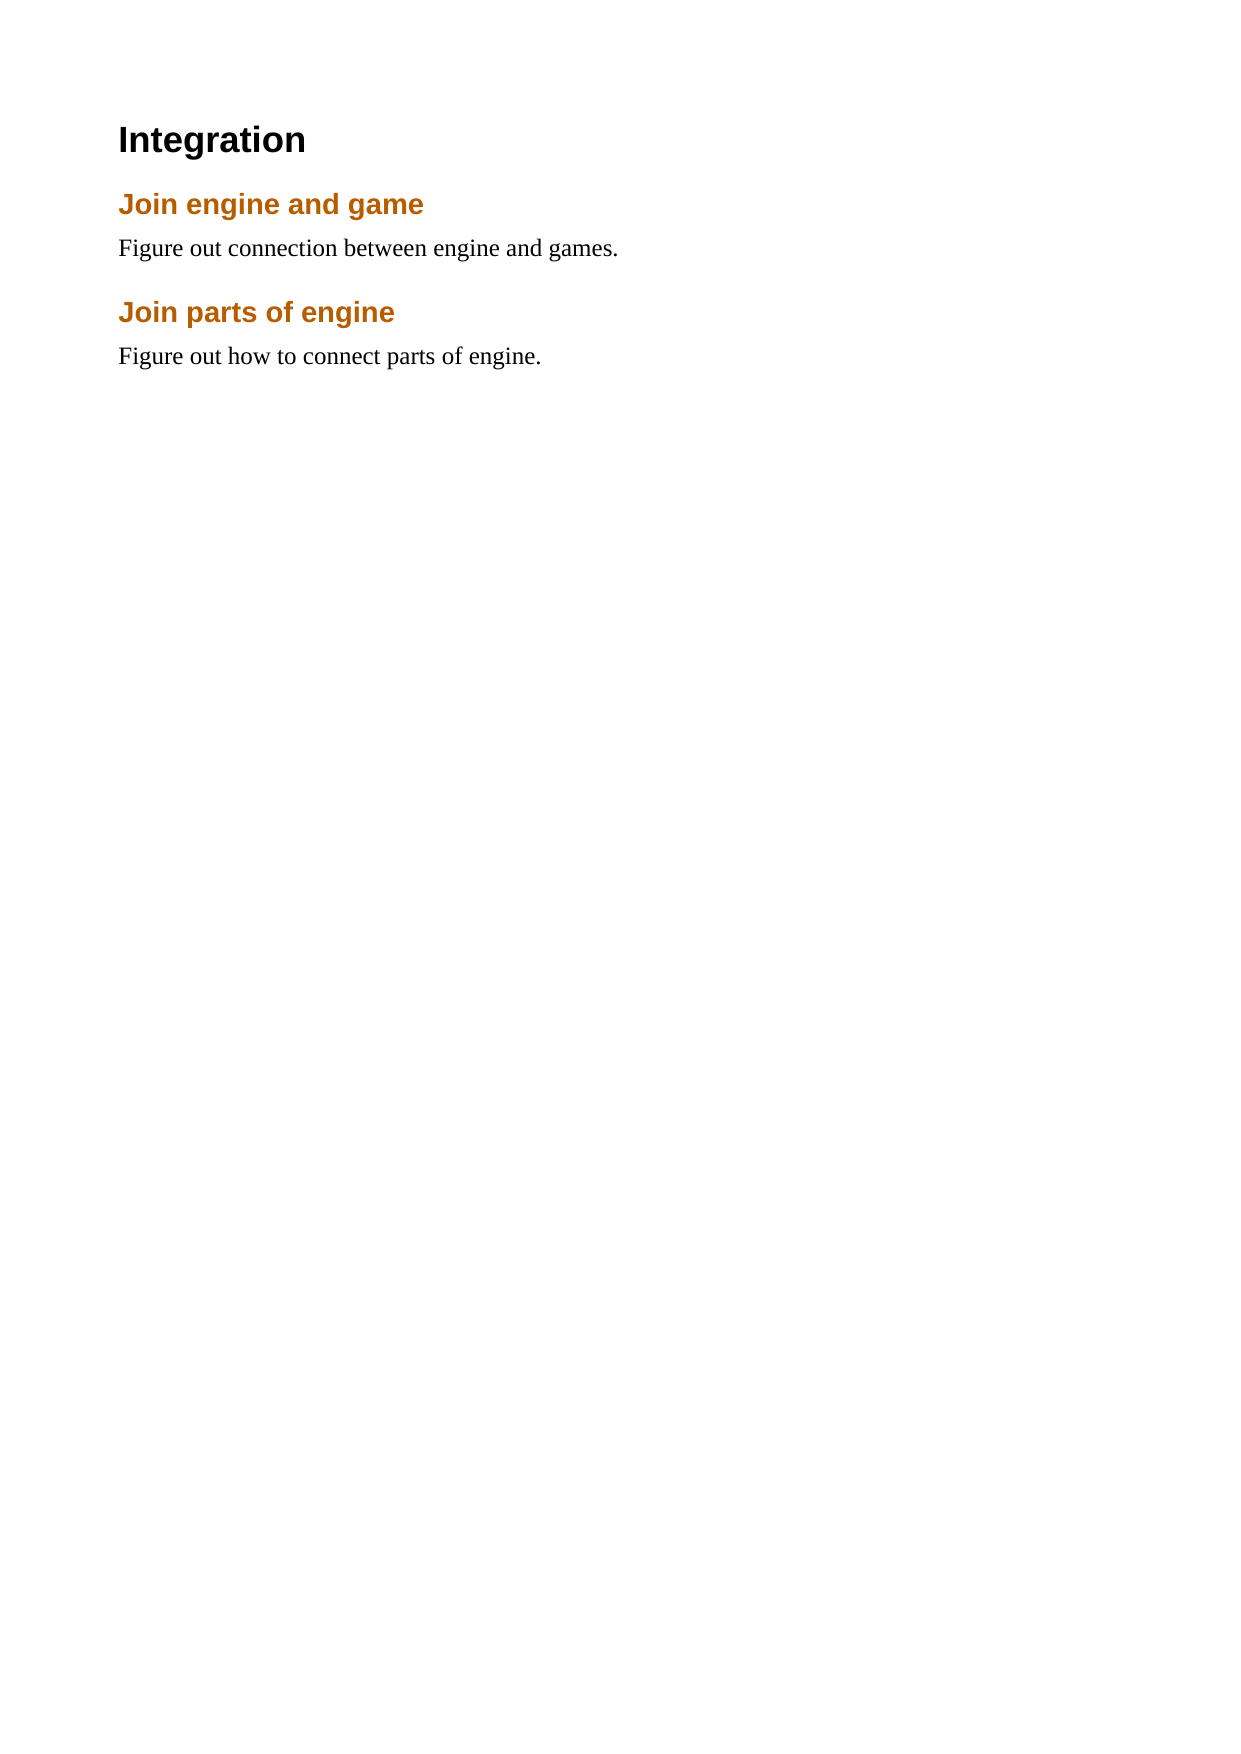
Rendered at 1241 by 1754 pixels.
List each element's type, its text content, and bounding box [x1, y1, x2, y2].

subtitle Join parts of engine [118, 295, 1122, 329]
subtitle Join engine and game [118, 187, 1122, 221]
text Figure out how to connect parts of engine. [118, 341, 1122, 370]
text Figure out connection between engine and games. [118, 233, 1122, 262]
subtitle Integration [118, 118, 1122, 160]
